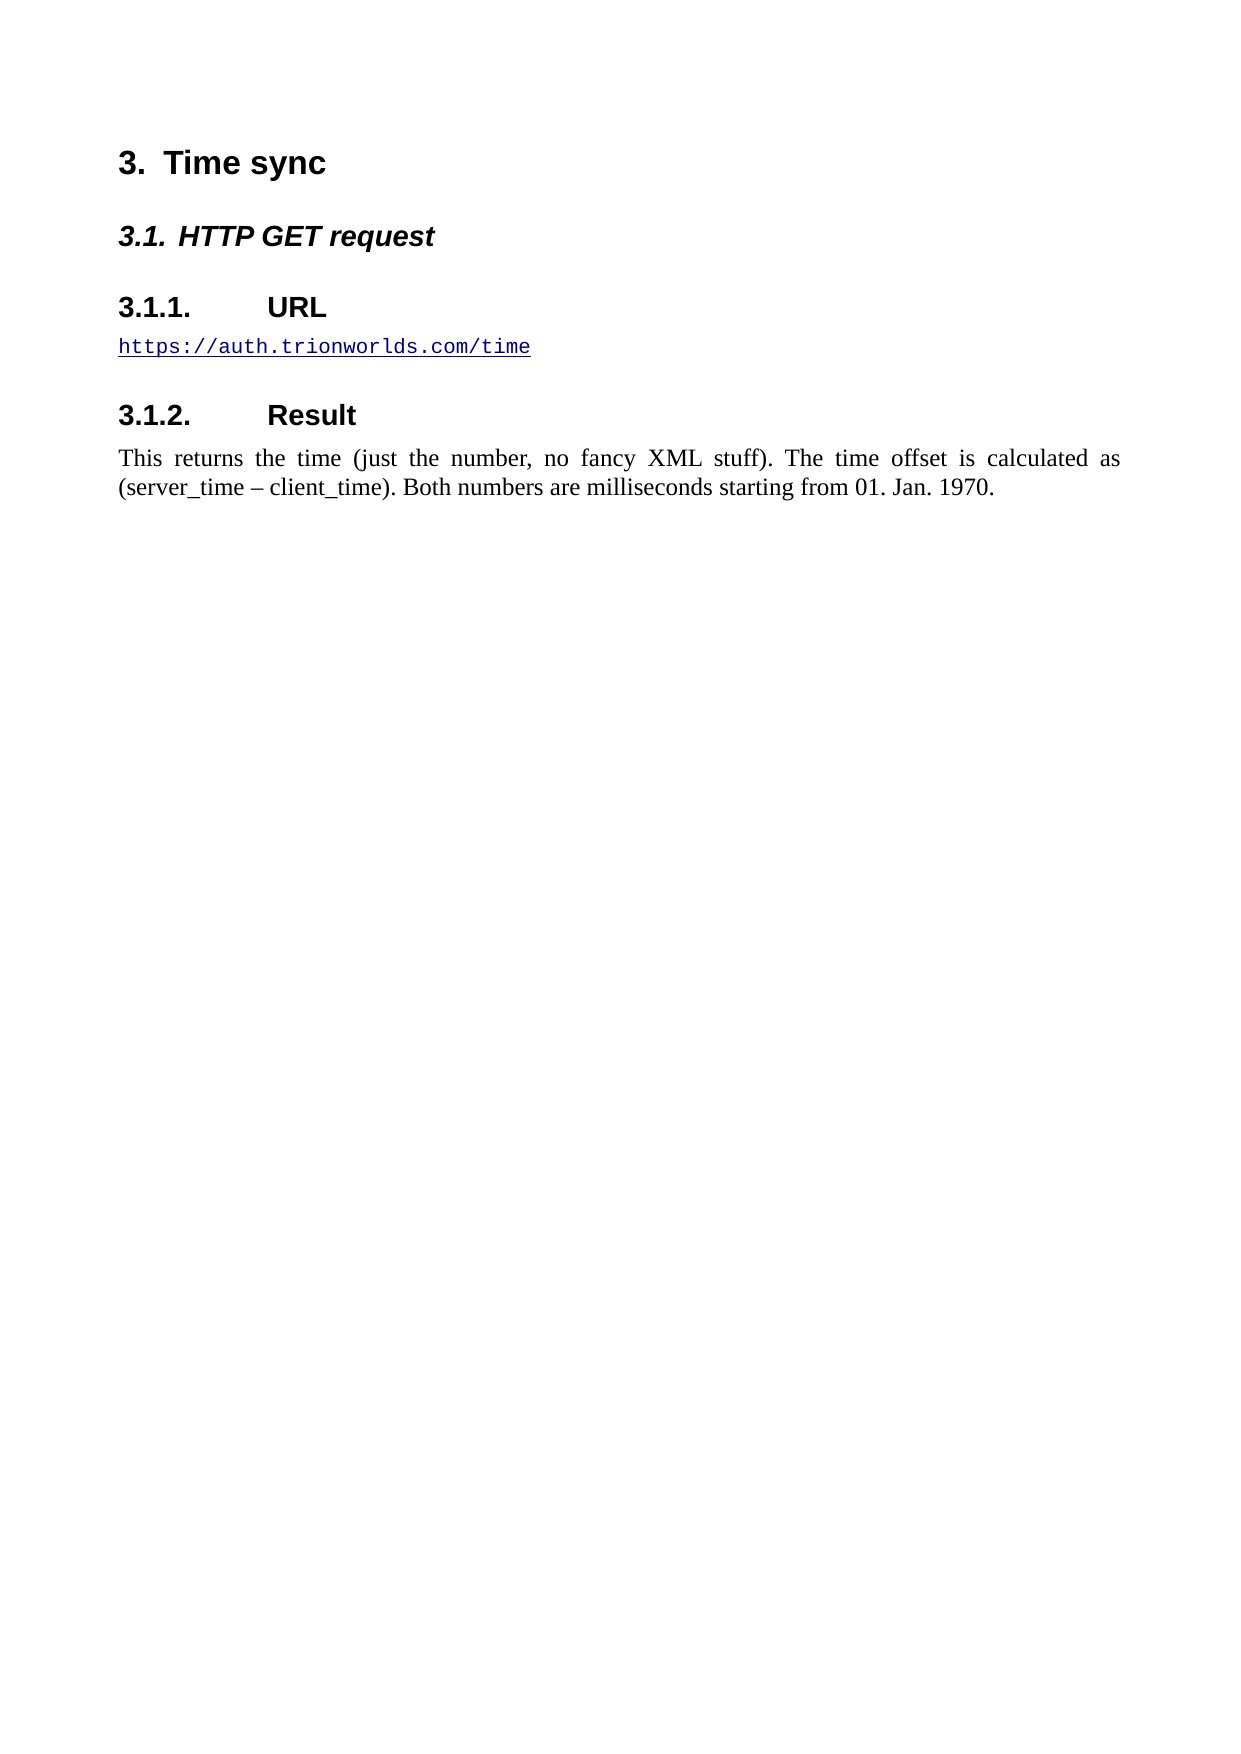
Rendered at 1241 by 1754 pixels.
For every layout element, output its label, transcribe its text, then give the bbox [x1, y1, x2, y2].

text https://auth.trionworlds.com/time [118, 336, 1122, 360]
subtitle URL [118, 290, 1122, 324]
text This returns the time (just the number, no fancy XML stuff). The time offset is calculated as (server_time – client_time). Both numbers are milliseconds starting from 01. Jan. 1970. [118, 443, 1122, 501]
subtitle Result [118, 397, 1122, 431]
subtitle HTTP GET request [118, 219, 1122, 253]
subtitle Time sync [118, 143, 1122, 182]
